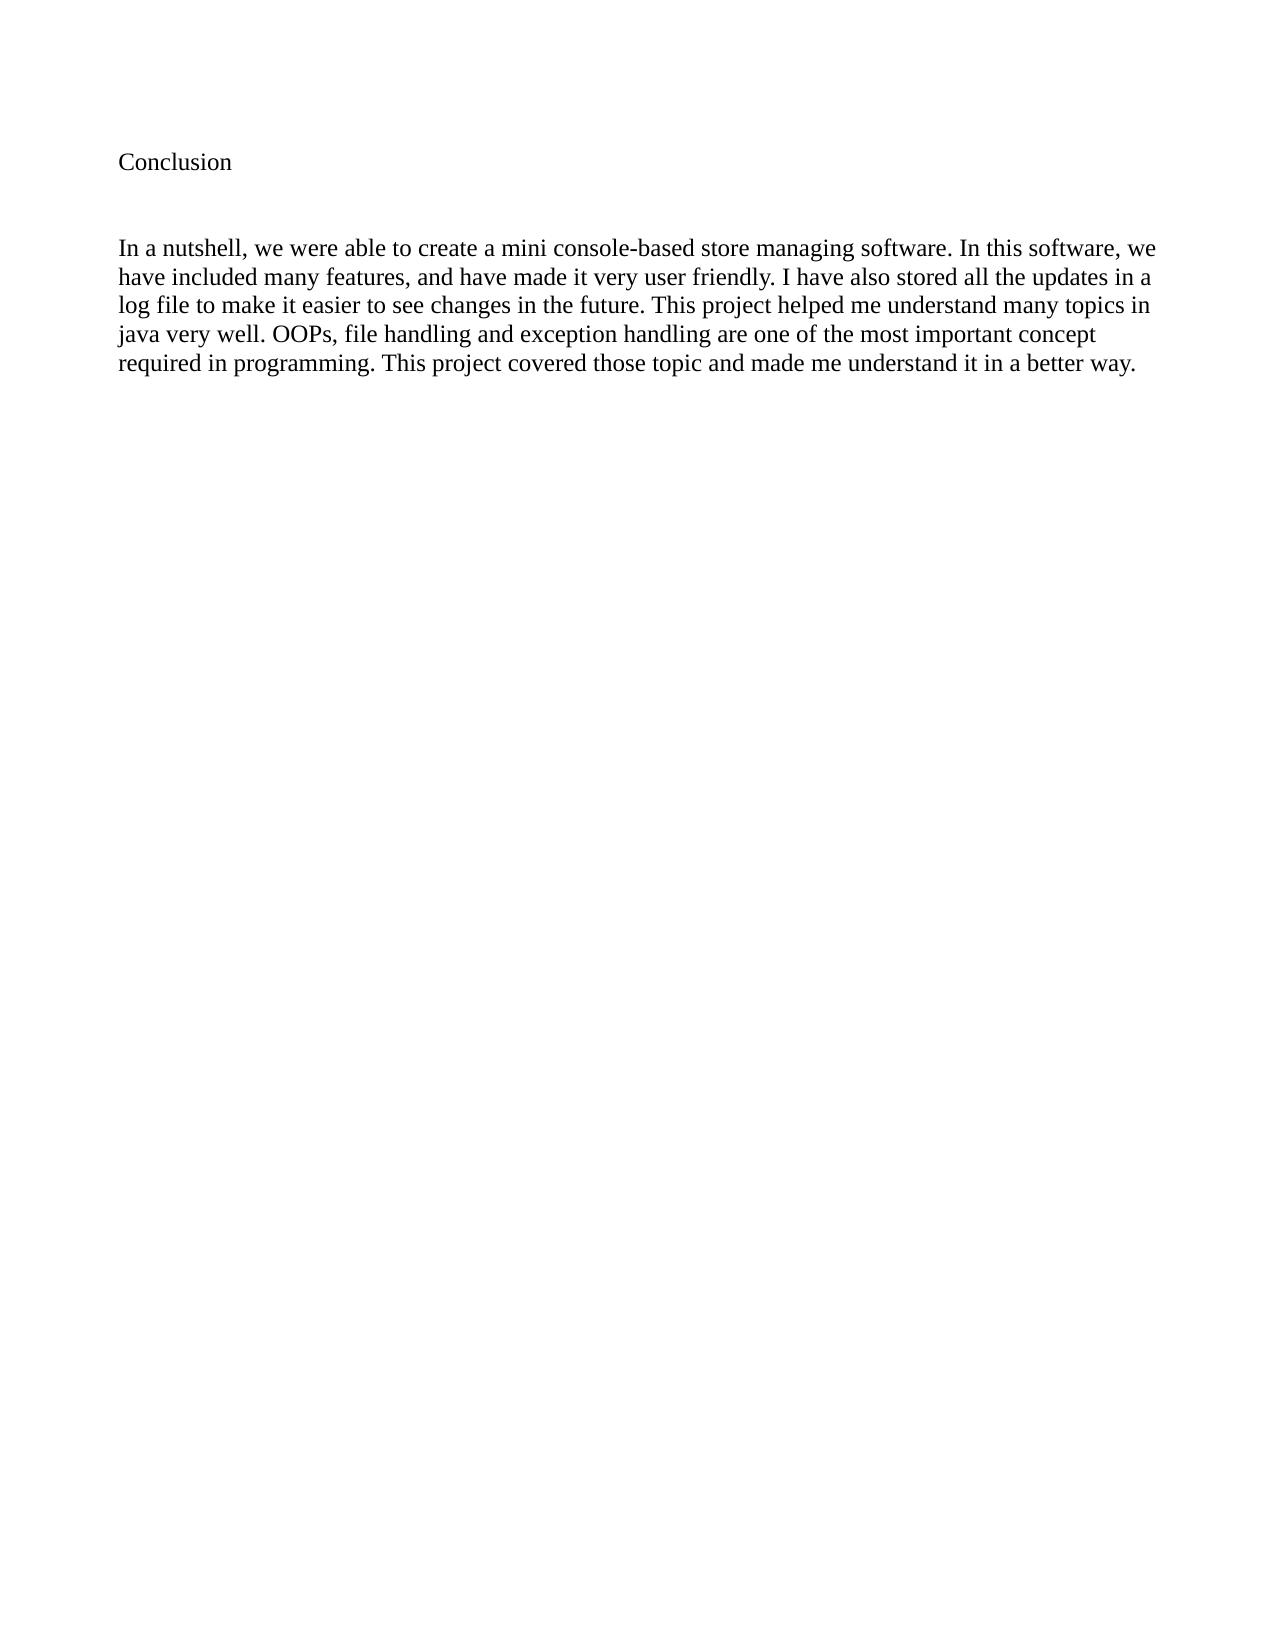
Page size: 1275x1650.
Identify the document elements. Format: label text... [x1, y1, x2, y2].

text In a nutshell, we were able to create a mini console-based store managing software. In this software, we have included many features, and have made it very user friendly. I have also stored all the updates in a log file to make it easier to see changes in the future. This project helped me understand many topics in java very well. OOPs, file handling and exception handling are one of the most important concept required in programming. This project covered those topic and made me understand it in a better way. [118, 233, 1157, 377]
text Conclusion [118, 147, 1157, 176]
